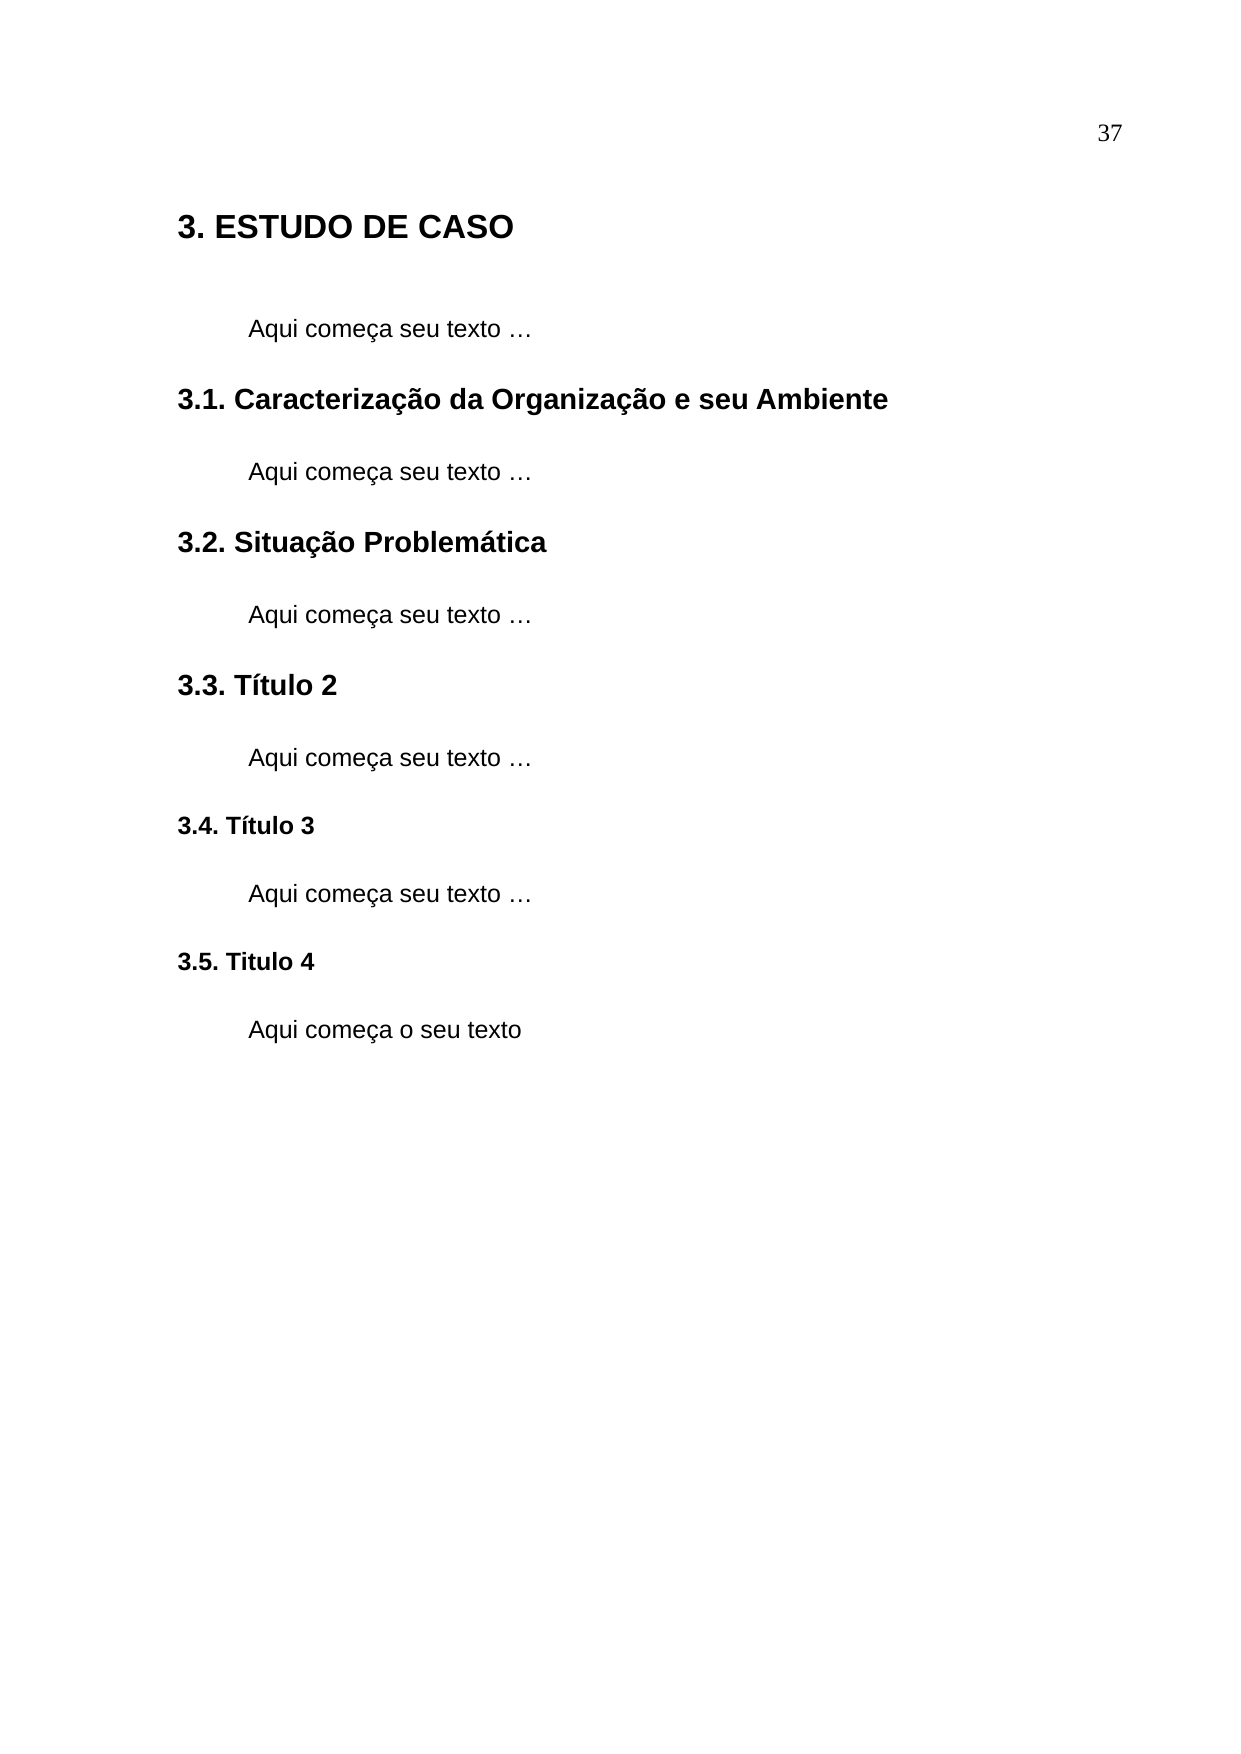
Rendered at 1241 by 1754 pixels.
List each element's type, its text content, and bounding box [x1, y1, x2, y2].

subtitle 3.4. Título 3 [177, 811, 1122, 839]
subtitle 3. Estudo de Caso [177, 207, 1122, 245]
subtitle 3.2. Situação Problemática [177, 525, 1122, 558]
text Aqui começa seu texto … [177, 600, 1122, 629]
text Aqui começa o seu texto [177, 1014, 1122, 1043]
subtitle 3.3. Título 2 [177, 668, 1122, 701]
text Aqui começa seu texto … [177, 879, 1122, 907]
text Aqui começa seu texto … [177, 743, 1122, 772]
text Aqui começa seu texto … [177, 457, 1122, 486]
subtitle 3.5. Titulo 4 [177, 947, 1122, 975]
subtitle 3.1. Caracterização da Organização e seu Ambiente [177, 382, 1122, 415]
text Aqui começa seu texto … [177, 314, 1122, 343]
